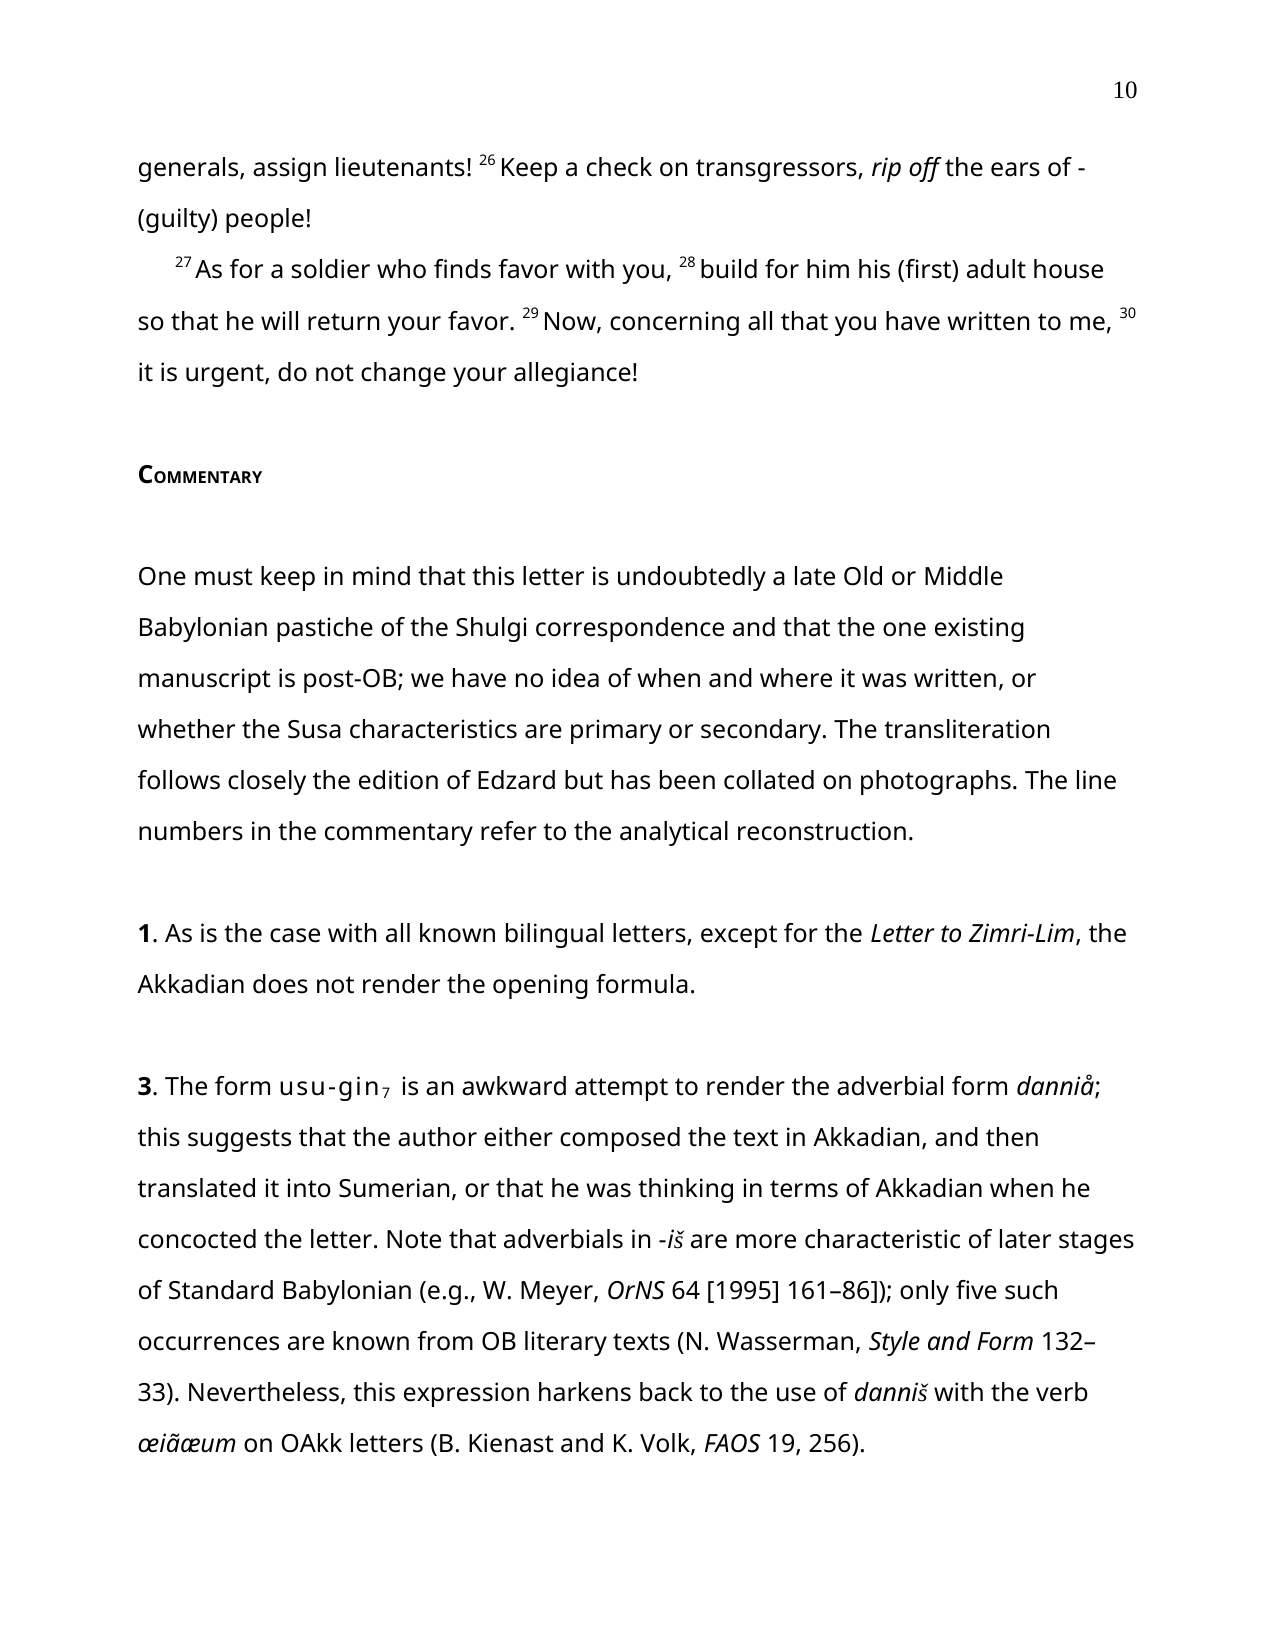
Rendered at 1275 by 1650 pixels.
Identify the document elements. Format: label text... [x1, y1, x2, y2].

text generals, assign lieutenants! 26 Keep a check on transgressors, rip off the ears of ­(guilty) people! [137, 150, 1138, 235]
text One must keep in mind that this letter is undoubtedly a late Old or­ Middle Babylonian pastiche of the Shulgi correspondence and that the one existing manuscript is post-OB; we have no idea of when and where it was written, or whether the Susa characteristics are primary or secondary. The transliteration follows closely the edition of Edzard but has been collated on photographs. The line numbers in the commentary refer to the analytical reconstruction. [137, 558, 1138, 848]
text 27 As for a soldier who finds favor with you,­ 28 build for him his (first) adult house so that he will return your­ favor. 29 Now, concerning all that you have written to me, 30 it is urgent, do not change your allegiance! [137, 252, 1138, 388]
text 3. The form usu-gin7 is an awkward attempt to render the adverbial form danniå; this suggests that the author either composed the text in Akkadian, and then translated it into Sumerian, or that he was thinking in terms of Akkadian when he concocted the letter. Note that adverbials in -iš are more characteristic of later stages of Standard Babylonian (e.g., W. Meyer, OrNS 64 [1995] 161–86]); only five such occurrences are known from OB literary texts (N. Wasserman, Style and Form 132–33). Nevertheless, this expression harkens back to the use of danniš with the verb œiãæum on OAkk letters (B. Kienast and K. Volk, FAOS 19, 256). [137, 1069, 1138, 1460]
text Commentary [137, 456, 1138, 490]
text 1. As is the case with all known bilingual letters, except for the Letter to Zimri-Lim, the Akkadian does not render the opening formula. [137, 916, 1138, 1001]
